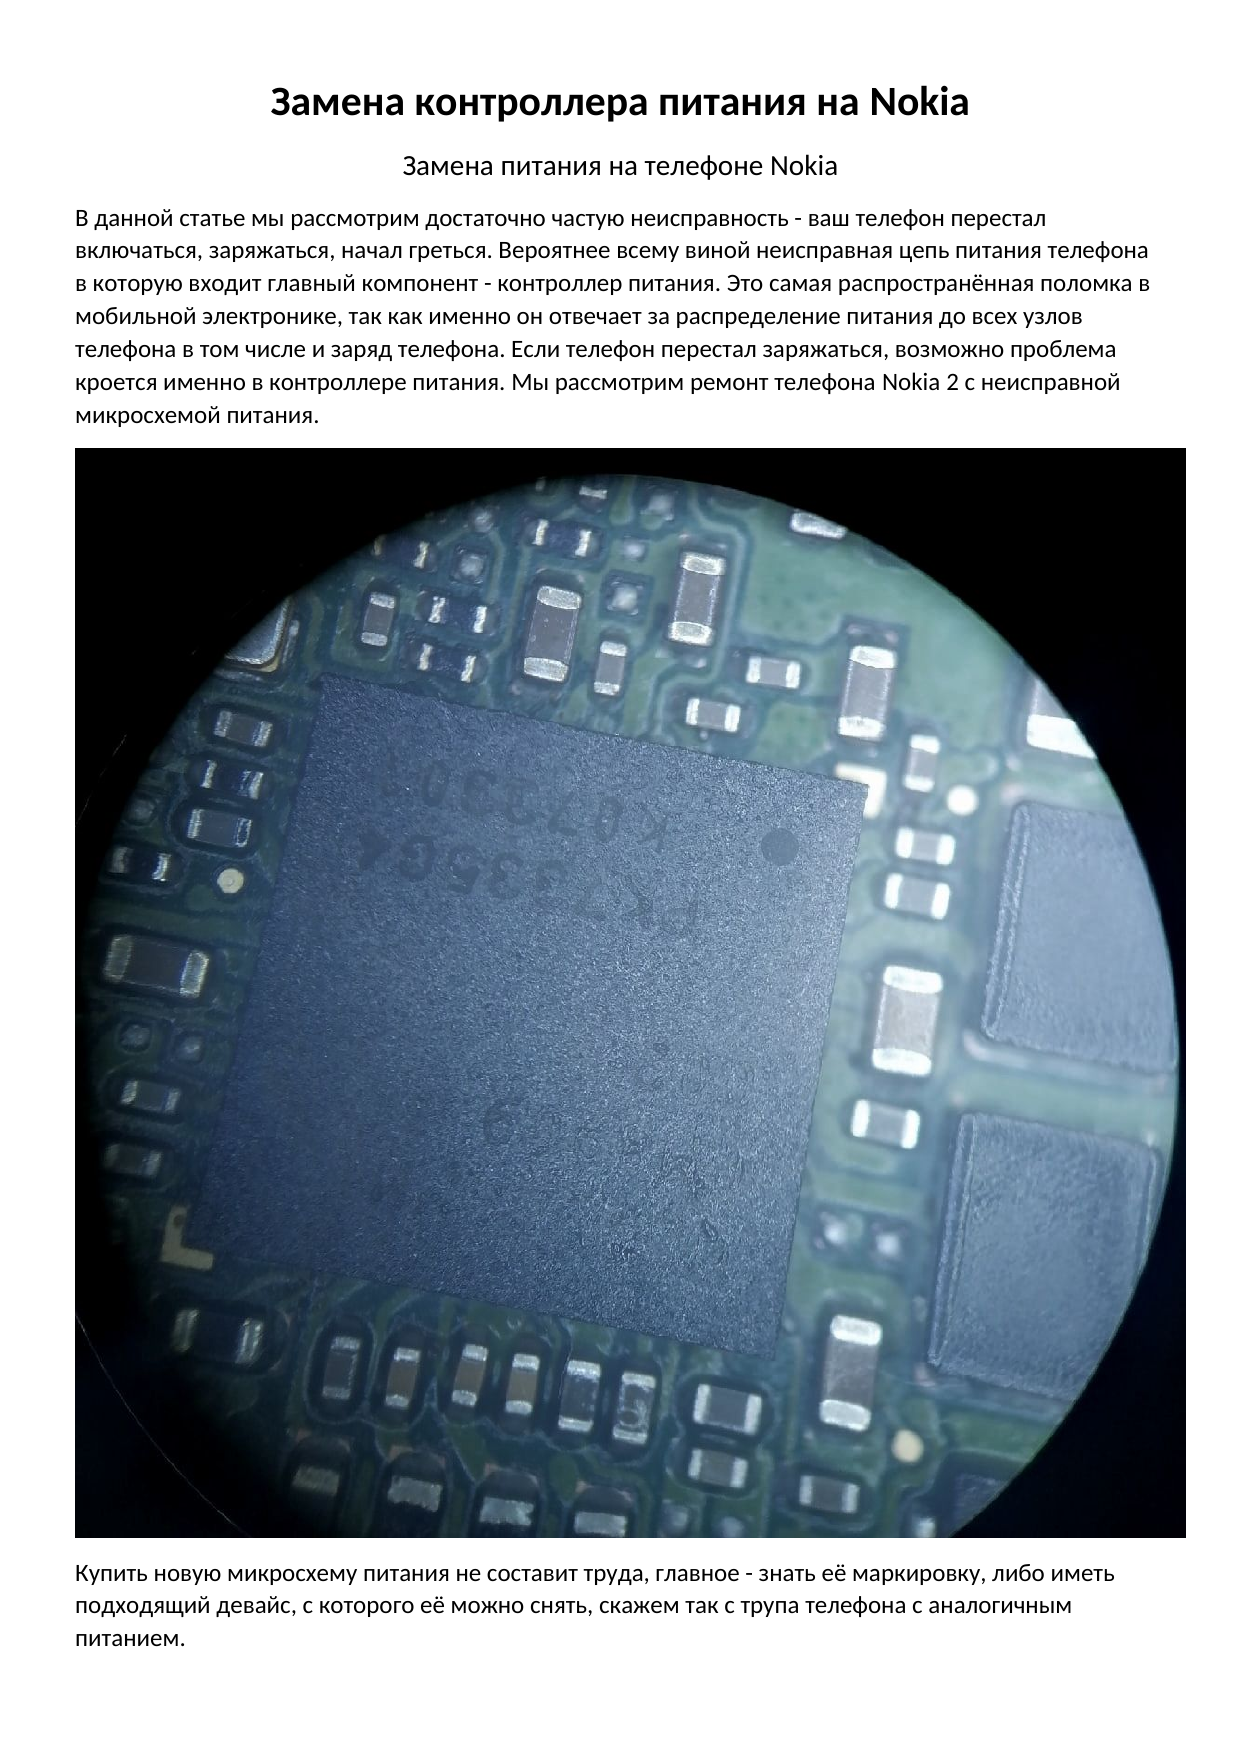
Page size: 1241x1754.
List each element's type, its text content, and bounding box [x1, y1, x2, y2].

text Замена контроллера питания на Nokia [75, 75, 1165, 126]
picture [75, 448, 1186, 1538]
text В данной статье мы рассмотрим достаточно частую неисправность - ваш телефон перестал включаться, заряжаться, начал греться. Вероятнее всему виной неисправная цепь питания телефона в которую входит главный компонент - контроллер питания. Это самая распространённая поломка в мобильной электронике, так как именно он отвечает за распределение питания до всех узлов телефона в том числе и заряд телефона. Если телефон перестал заряжаться, возможно проблема кроется именно в контроллере питания. Мы рассмотрим ремонт телефона Nokia 2 с неисправной микросхемой питания. [75, 202, 1165, 430]
text Купить новую микросхему питания не составит труда, главное - знать её маркировку, либо иметь подходящий девайс, с которого её можно снять, скажем так с трупа телефона с аналогичным питанием. [75, 1557, 1165, 1653]
text Замена питания на телефоне Nokia [75, 147, 1165, 182]
